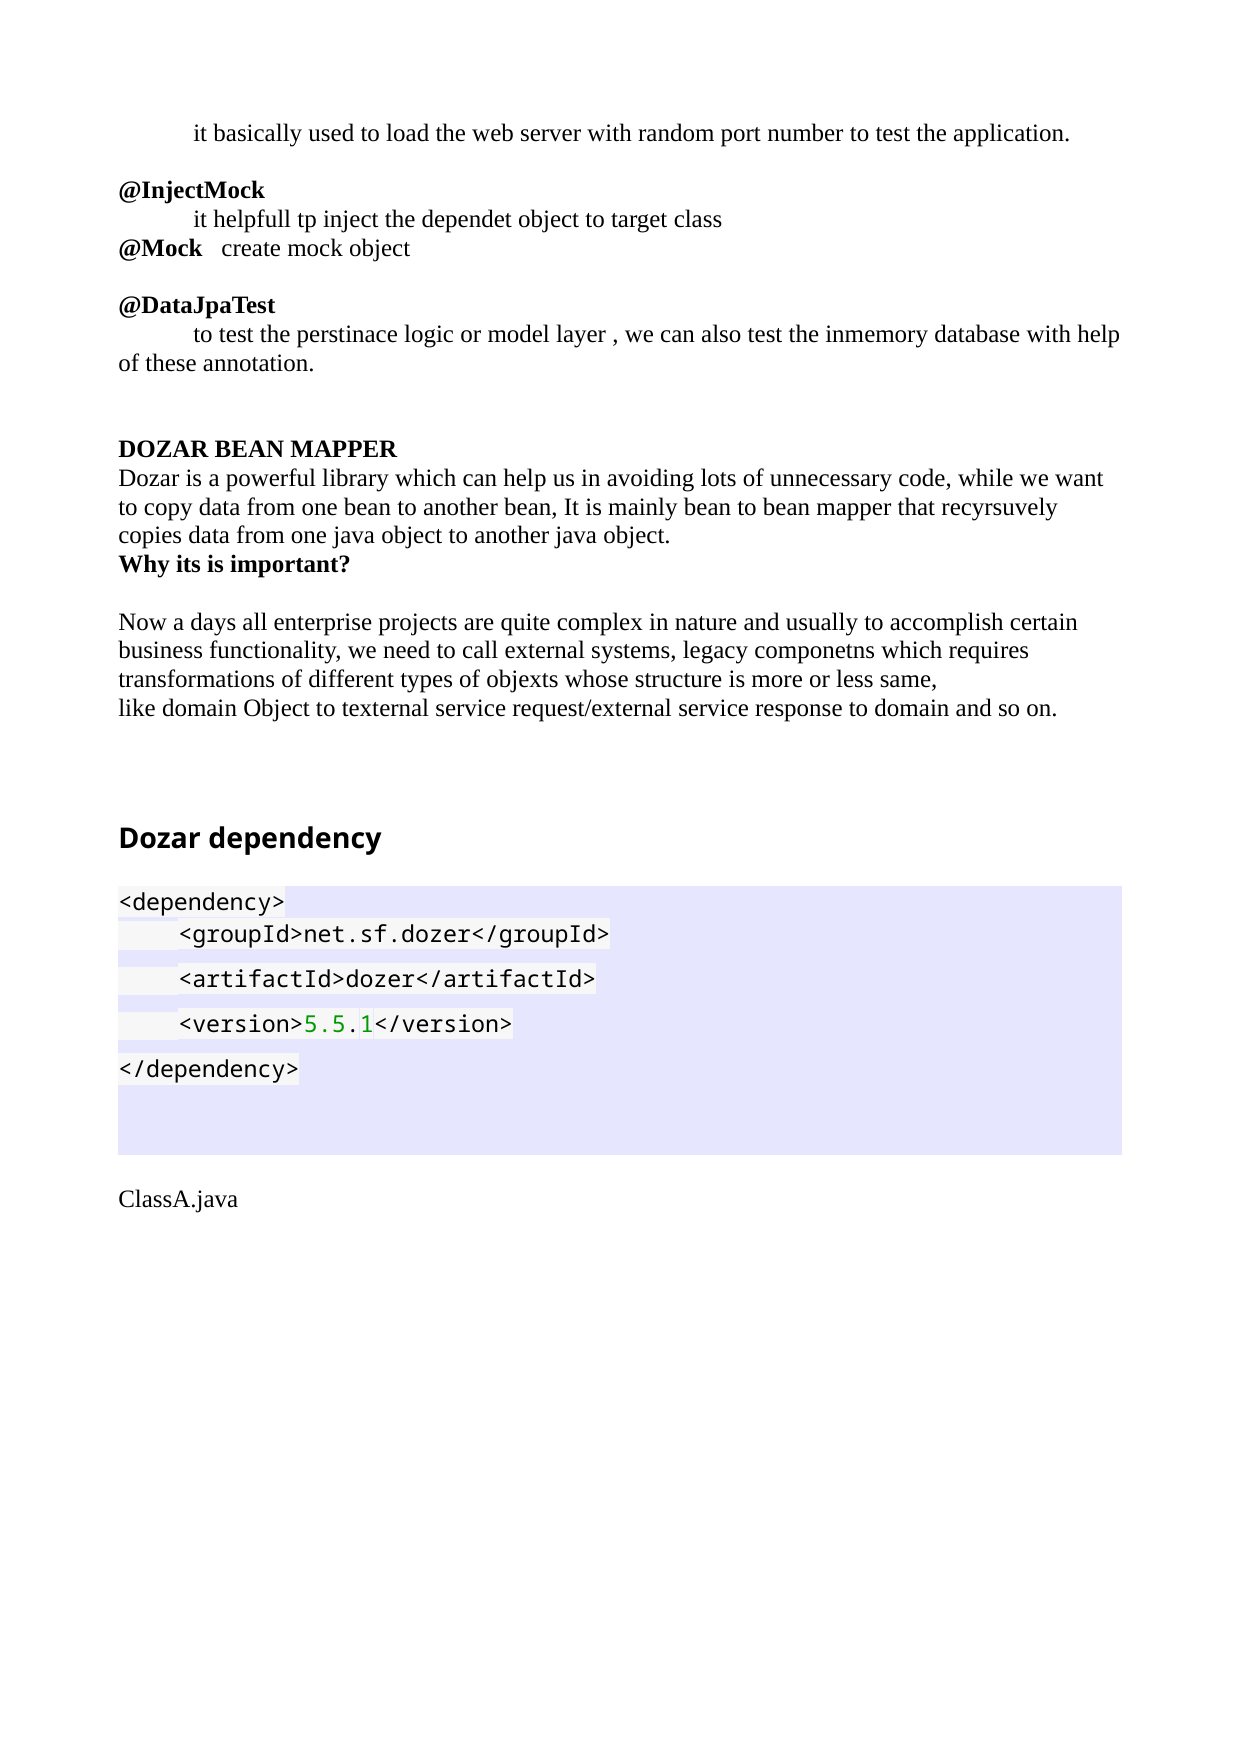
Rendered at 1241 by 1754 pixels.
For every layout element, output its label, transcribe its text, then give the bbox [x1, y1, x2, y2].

text <dependency> [118, 886, 1122, 917]
text DOZAR BEAN MAPPER [118, 434, 1122, 463]
text <artifactId>dozer</artifactId> [118, 963, 1122, 995]
text to test the perstinace logic or model layer , we can also test the inmemory database with help of these annotation. [118, 319, 1122, 377]
text ClassA.java [118, 1184, 1122, 1212]
text @DataJpaTest [118, 291, 1122, 319]
text @Mock create mock object [118, 233, 1122, 262]
text @InjectMock [118, 176, 1122, 204]
text it helpfull tp inject the dependet object to target class [118, 204, 1122, 233]
text <version>5.5.1</version> [118, 1008, 1122, 1040]
text Dozar is a powerful library which can help us in avoiding lots of unnecessary code, while we want to copy data from one bean to another bean, It is mainly bean to bean mapper that recyrsuvely copies data from one java object to another java object. [118, 463, 1122, 549]
text Why its is important? [118, 549, 1122, 578]
text like domain Object to texternal service request/external service response to domain and so on. [118, 693, 1122, 722]
text </dependency> [118, 1053, 1122, 1085]
text Now a days all enterprise projects are quite complex in nature and usually to accomplish certain business functionality, we need to call external systems, legacy componetns which requires transformations of different types of objexts whose structure is more or less same, [118, 607, 1122, 693]
text Dozar dependency [118, 818, 1122, 857]
text <groupId>net.sf.dozer</groupId> [118, 917, 1122, 950]
text it basically used to load the web server with random port number to test the application. [118, 118, 1122, 147]
